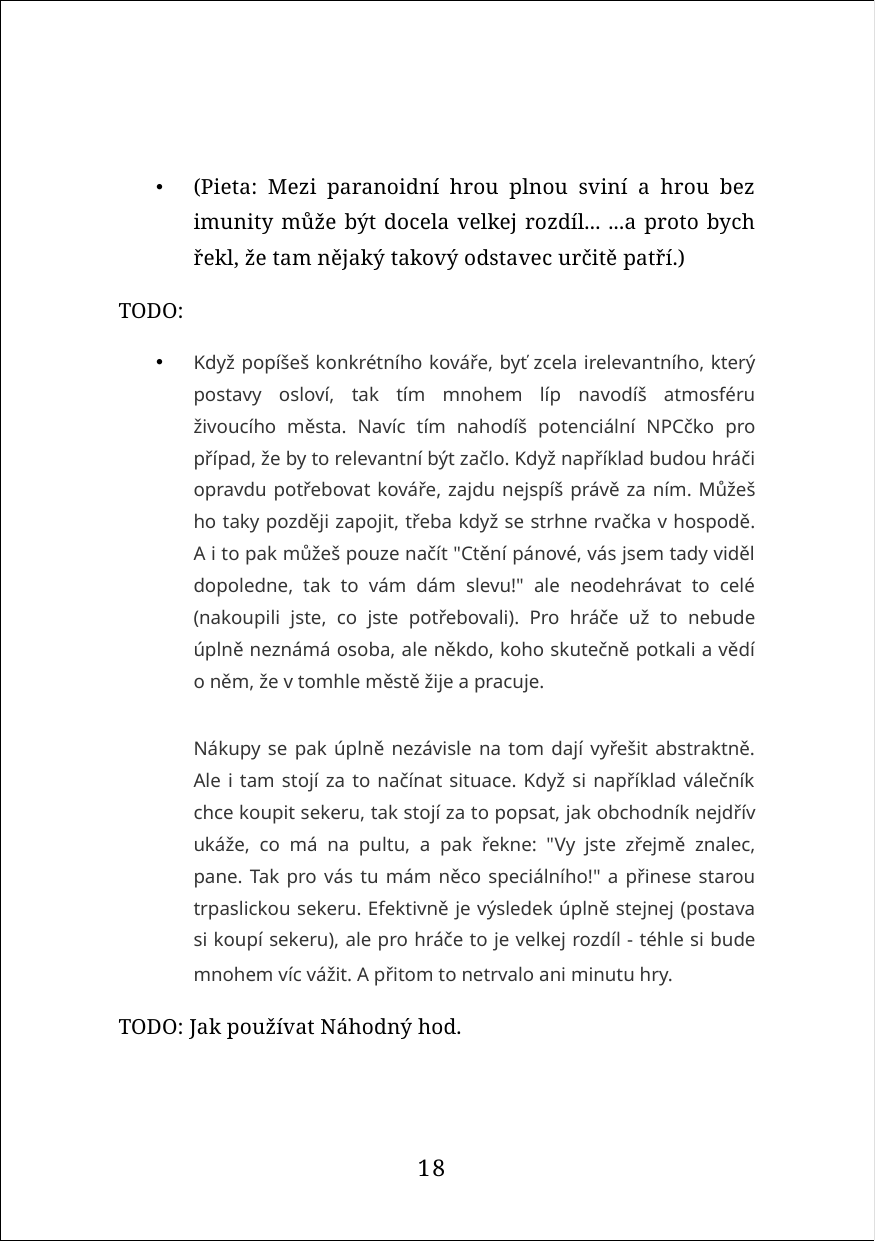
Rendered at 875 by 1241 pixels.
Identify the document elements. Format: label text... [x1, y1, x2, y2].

text TODO: [118, 296, 756, 324]
list Když popíšeš konkrétního kováře, byť zcela irelevantního, který postavy osloví, tak tím mnohem líp navodíš atmosféru živoucího města. Navíc tím nahodíš potenciální NPCčko pro případ, že by to relevantní být začlo. Když například budou hráči opravdu potřebovat kováře, zajdu nejspíš právě za ním. Můžeš ho taky později zapojit, třeba když se strhne rvačka v hospodě. A i to pak můžeš pouze načít "Ctění pánové, vás jsem tady viděl dopoledne, tak to vám dám slevu!" ale neodehrávat to celé (nakoupili jste, co jste potřebovali). Pro hráče už to nebude úplně neznámá osoba, ale někdo, koho skutečně potkali a vědí o něm, že v tomhle městě žije a pracuje. Nákupy se pak úplně nezávisle na tom dají vyřešit abstraktně. Ale i tam stojí za to načínat situace. Když si například válečník chce koupit sekeru, tak stojí za to popsat, jak obchodník nejdřív ukáže, co má na pultu, a pak řekne: "Vy jste zřejmě znalec, pane. Tak pro vás tu mám něco speciálního!" a přinese starou trpaslickou sekeru. Efektivně je výsledek úplně stejnej (postava si koupí sekeru), ale pro hráče to je velkej rozdíl - téhle si bude mnohem víc vážit. A přitom to netrvalo ani minutu hry. [156, 349, 756, 988]
list (Pieta: Mezi paranoidní hrou plnou sviní a hrou bez imunity může být docela velkej rozdíl... ...a proto bych řekl, že tam nějaký takový odstavec určitě patří.) [156, 172, 756, 271]
text TODO: Jak používat Náhodný hod. [118, 1012, 756, 1041]
